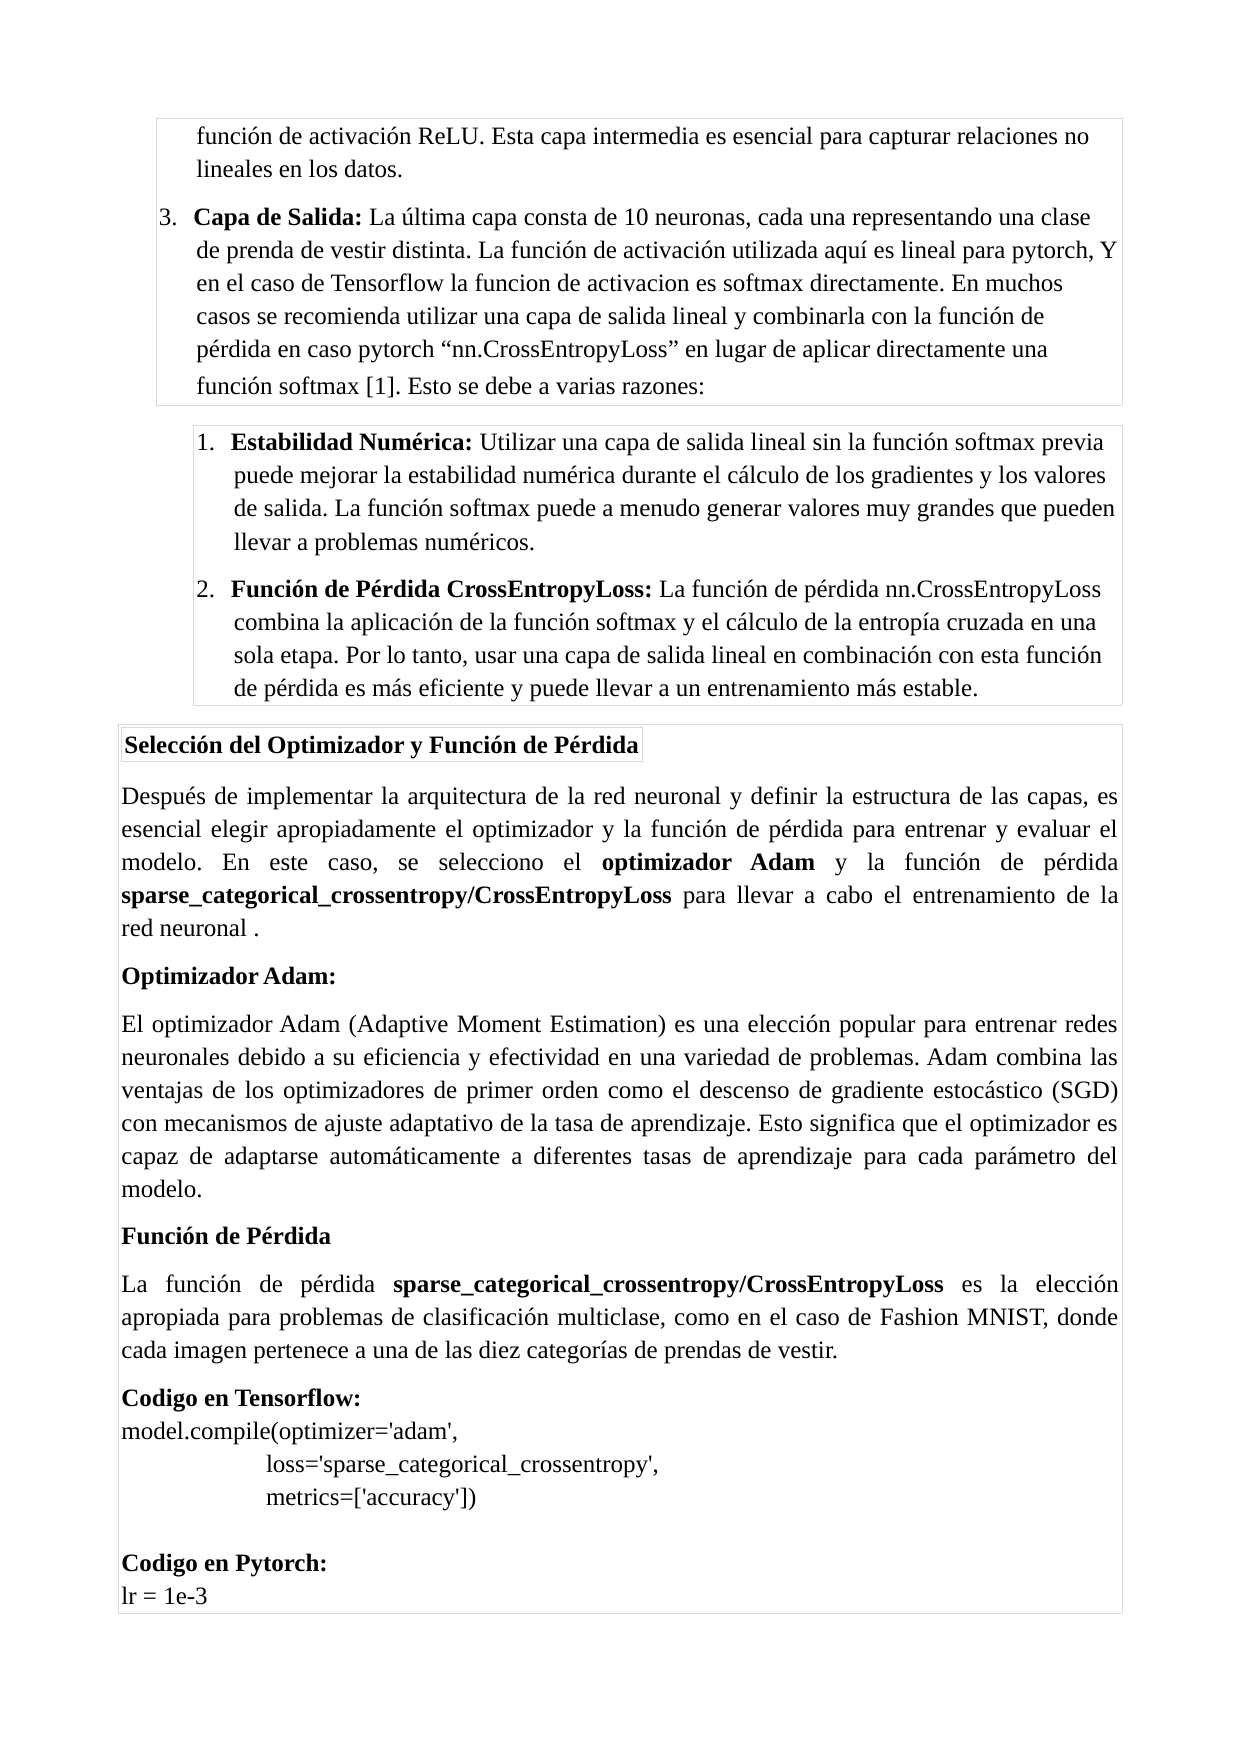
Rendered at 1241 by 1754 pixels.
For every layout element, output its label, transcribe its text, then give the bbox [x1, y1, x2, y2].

list Función de Pérdida CrossEntropyLoss: La función de pérdida nn.CrossEntropyLoss combina la aplicación de la función softmax y el cálculo de la entropía cruzada en una sola etapa. Por lo tanto, usar una capa de salida lineal en combinación con esta función de pérdida es más eficiente y puede llevar a un entrenamiento más estable. [194, 571, 1122, 705]
text Codigo en Pytorch: [119, 1545, 1122, 1577]
text metrics=['accuracy']) [119, 1479, 1122, 1511]
text lr = 1e-3 [119, 1578, 1122, 1613]
list Capa de Salida: La última capa consta de 10 neuronas, cada una representando una clase de prenda de vestir distinta. La función de activación utilizada aquí es lineal para pytorch, Y en el caso de Tensorflow la funcion de activacion es softmax directamente. En muchos casos se recomienda utilizar una capa de salida lineal y combinarla con la función de pérdida en caso pytorch “nn.CrossEntropyLoss” en lugar de aplicar directamente una función softmax [1]. Esto se debe a varias razones: [157, 199, 1122, 405]
text Codigo en Tensorflow: [119, 1380, 1122, 1411]
text La función de pérdida sparse_categorical_crossentropy/CrossEntropyLoss es la elección apropiada para problemas de clasificación multiclase, como en el caso de Fashion MNIST, donde cada imagen pertenece a una de las diez categorías de prendas de vestir. [119, 1266, 1122, 1364]
text Optimizador Adam: [119, 958, 1122, 990]
list Estabilidad Numérica: Utilizar una capa de salida lineal sin la función softmax previa puede mejorar la estabilidad numérica durante el cálculo de los gradientes y los valores de salida. La función softmax puede a menudo generar valores muy grandes que pueden llevar a problemas numéricos. [194, 426, 1122, 555]
text Función de Pérdida [119, 1218, 1122, 1250]
text loss='sparse_categorical_crossentropy', [119, 1446, 1122, 1477]
text model.compile(optimizer='adam', [119, 1413, 1122, 1444]
text Después de implementar la arquitectura de la red neuronal y definir la estructura de las capas, es esencial elegir apropiadamente el optimizador y la función de pérdida para entrenar y evaluar el modelo. En este caso, se selecciono el optimizador Adam y la función de pérdida sparse_categorical_crossentropy/CrossEntropyLoss para llevar a cabo el entrenamiento de la red neuronal . [119, 778, 1122, 942]
list función de activación ReLU. Esta capa intermedia es esencial para capturar relaciones no lineales en los datos. [157, 119, 1122, 183]
text El optimizador Adam (Adaptive Moment Estimation) es una elección popular para entrenar redes neuronales debido a su eficiencia y efectividad en una variedad de problemas. Adam combina las ventajas de los optimizadores de primer orden como el descenso de gradiente estocástico (SGD) con mecanismos de ajuste adaptativo de la tasa de aprendizaje. Esto significa que el optimizador es capaz de adaptarse automáticamente a diferentes tasas de aprendizaje para cada parámetro del modelo. [119, 1006, 1122, 1203]
text Selección del Optimizador y Función de Pérdida [119, 725, 1122, 762]
